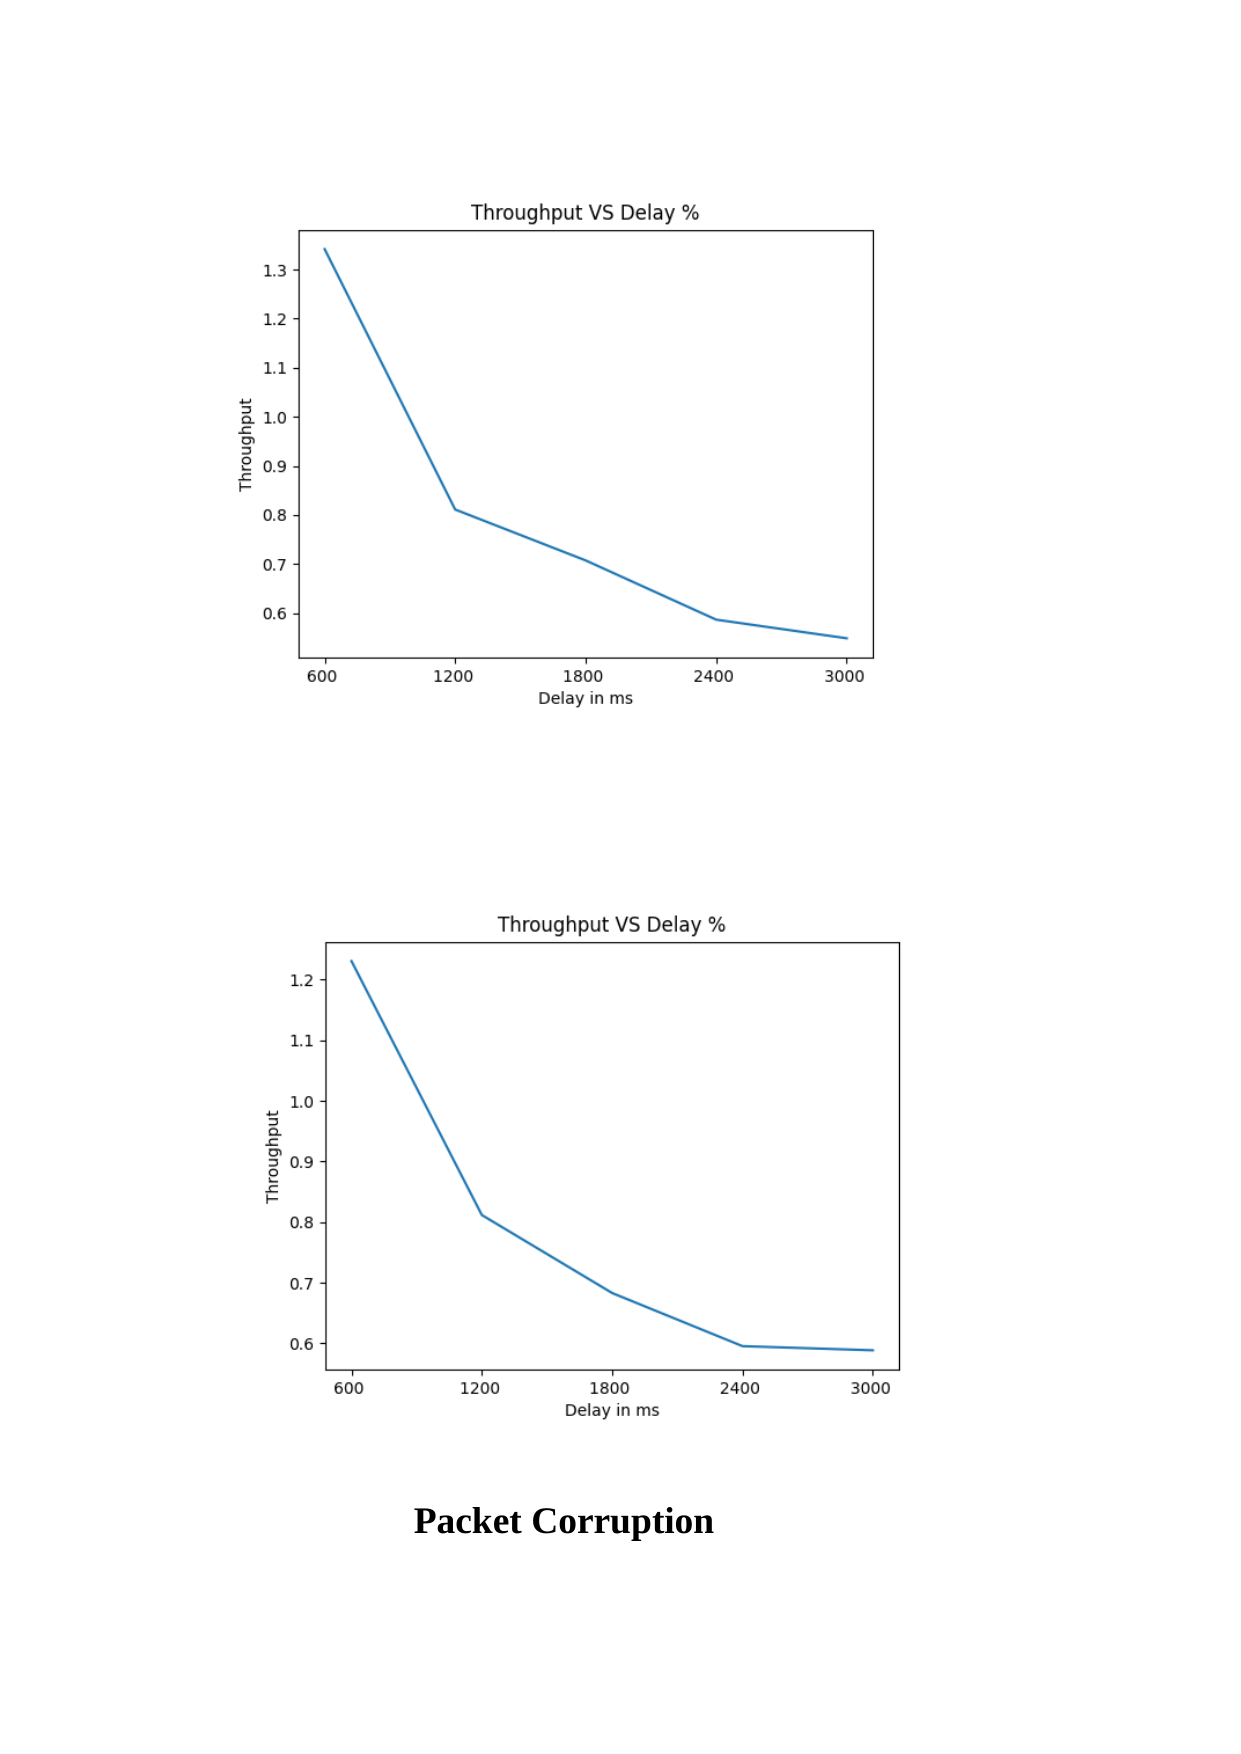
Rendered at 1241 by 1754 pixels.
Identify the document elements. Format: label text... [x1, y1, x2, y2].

picture [206, 163, 947, 719]
picture [233, 876, 973, 1431]
text Packet Corruption [118, 1498, 1122, 1541]
